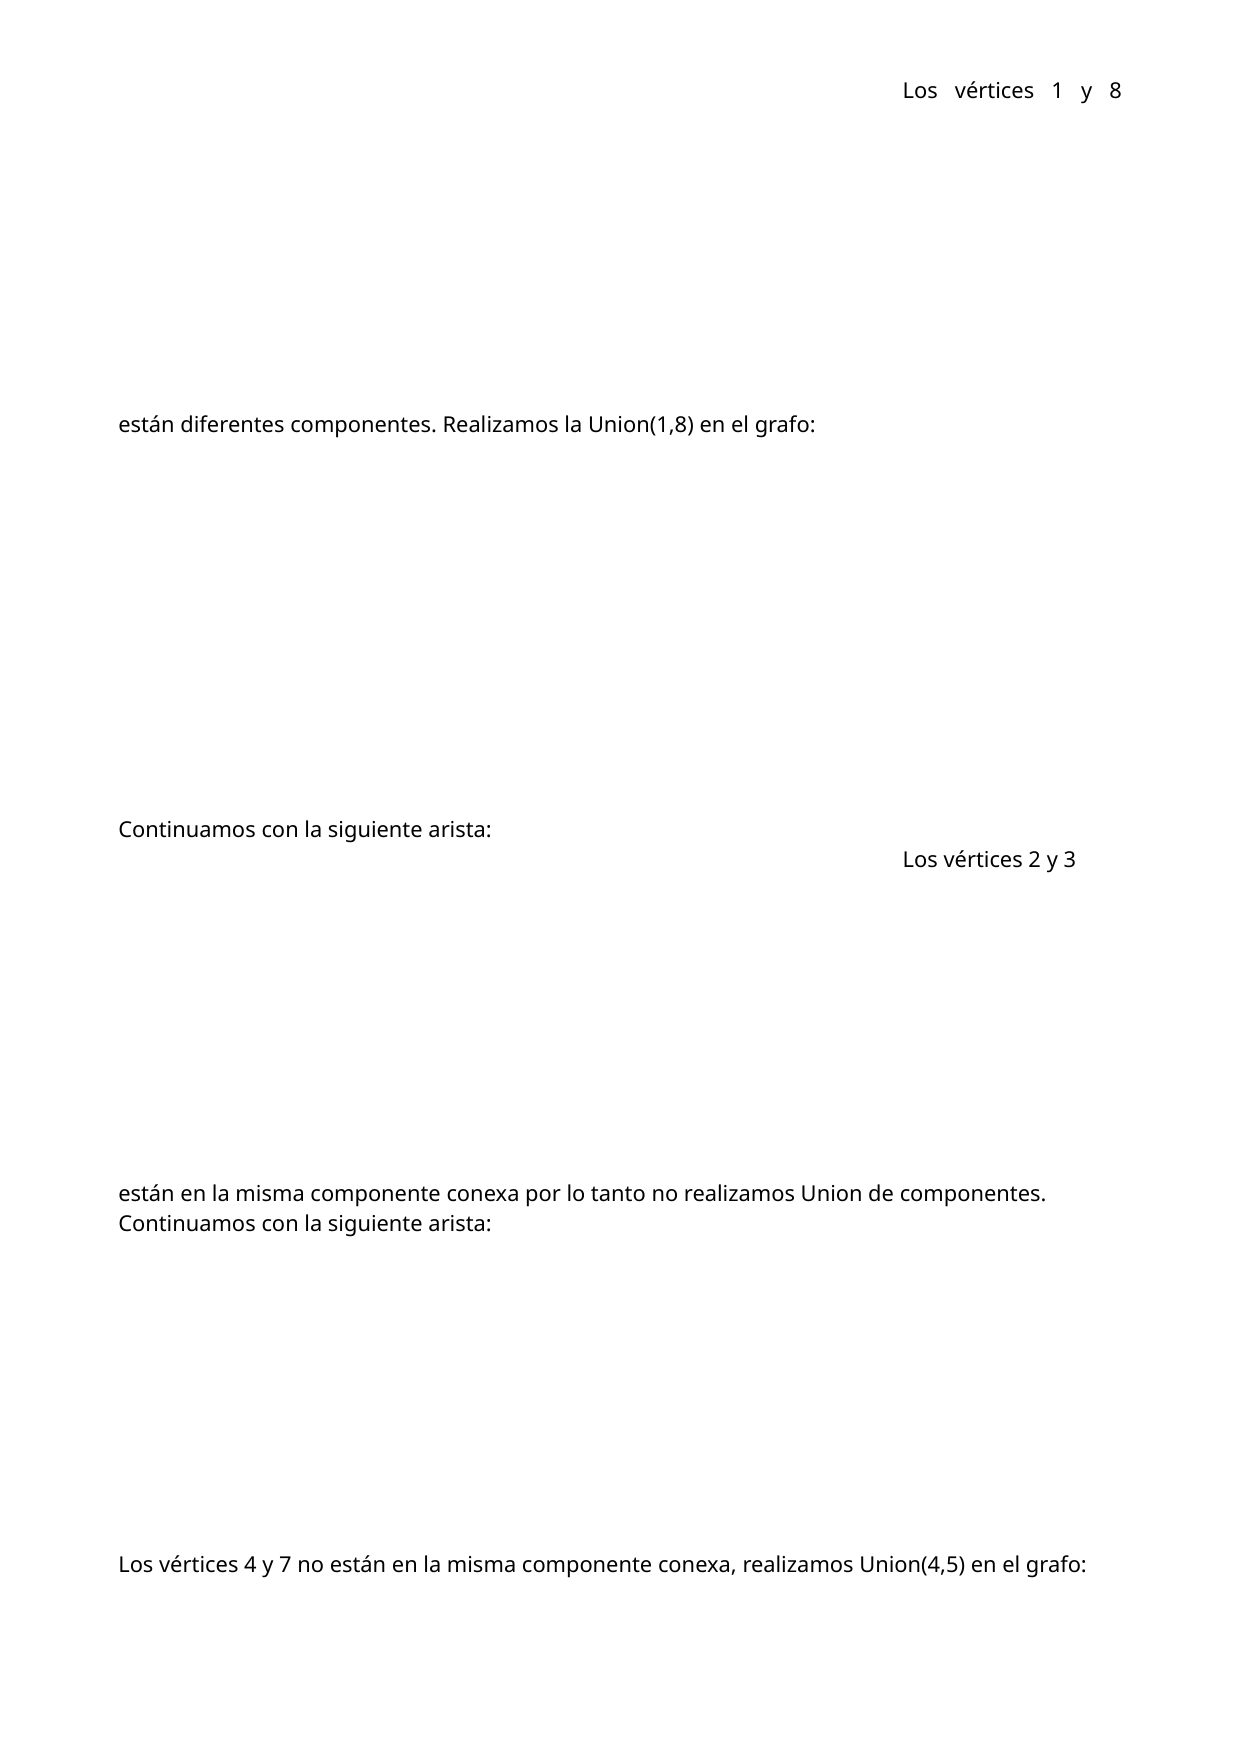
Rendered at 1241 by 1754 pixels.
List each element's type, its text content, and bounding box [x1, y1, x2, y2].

text Los vértices 2 y 3 están en la misma componente conexa por lo tanto no realizamos Union de componentes. Continuamos con la siguiente arista: [118, 844, 1122, 1238]
text Continuamos con la siguiente arista: [118, 814, 1122, 844]
text Los vértices 4 y 7 no están en la misma componente conexa, realizamos Union(4,5) en el grafo: [118, 1549, 1122, 1579]
text Los vértices 1 y 8 están diferentes componentes. Realizamos la Union(1,8) en el grafo: [118, 75, 1122, 439]
